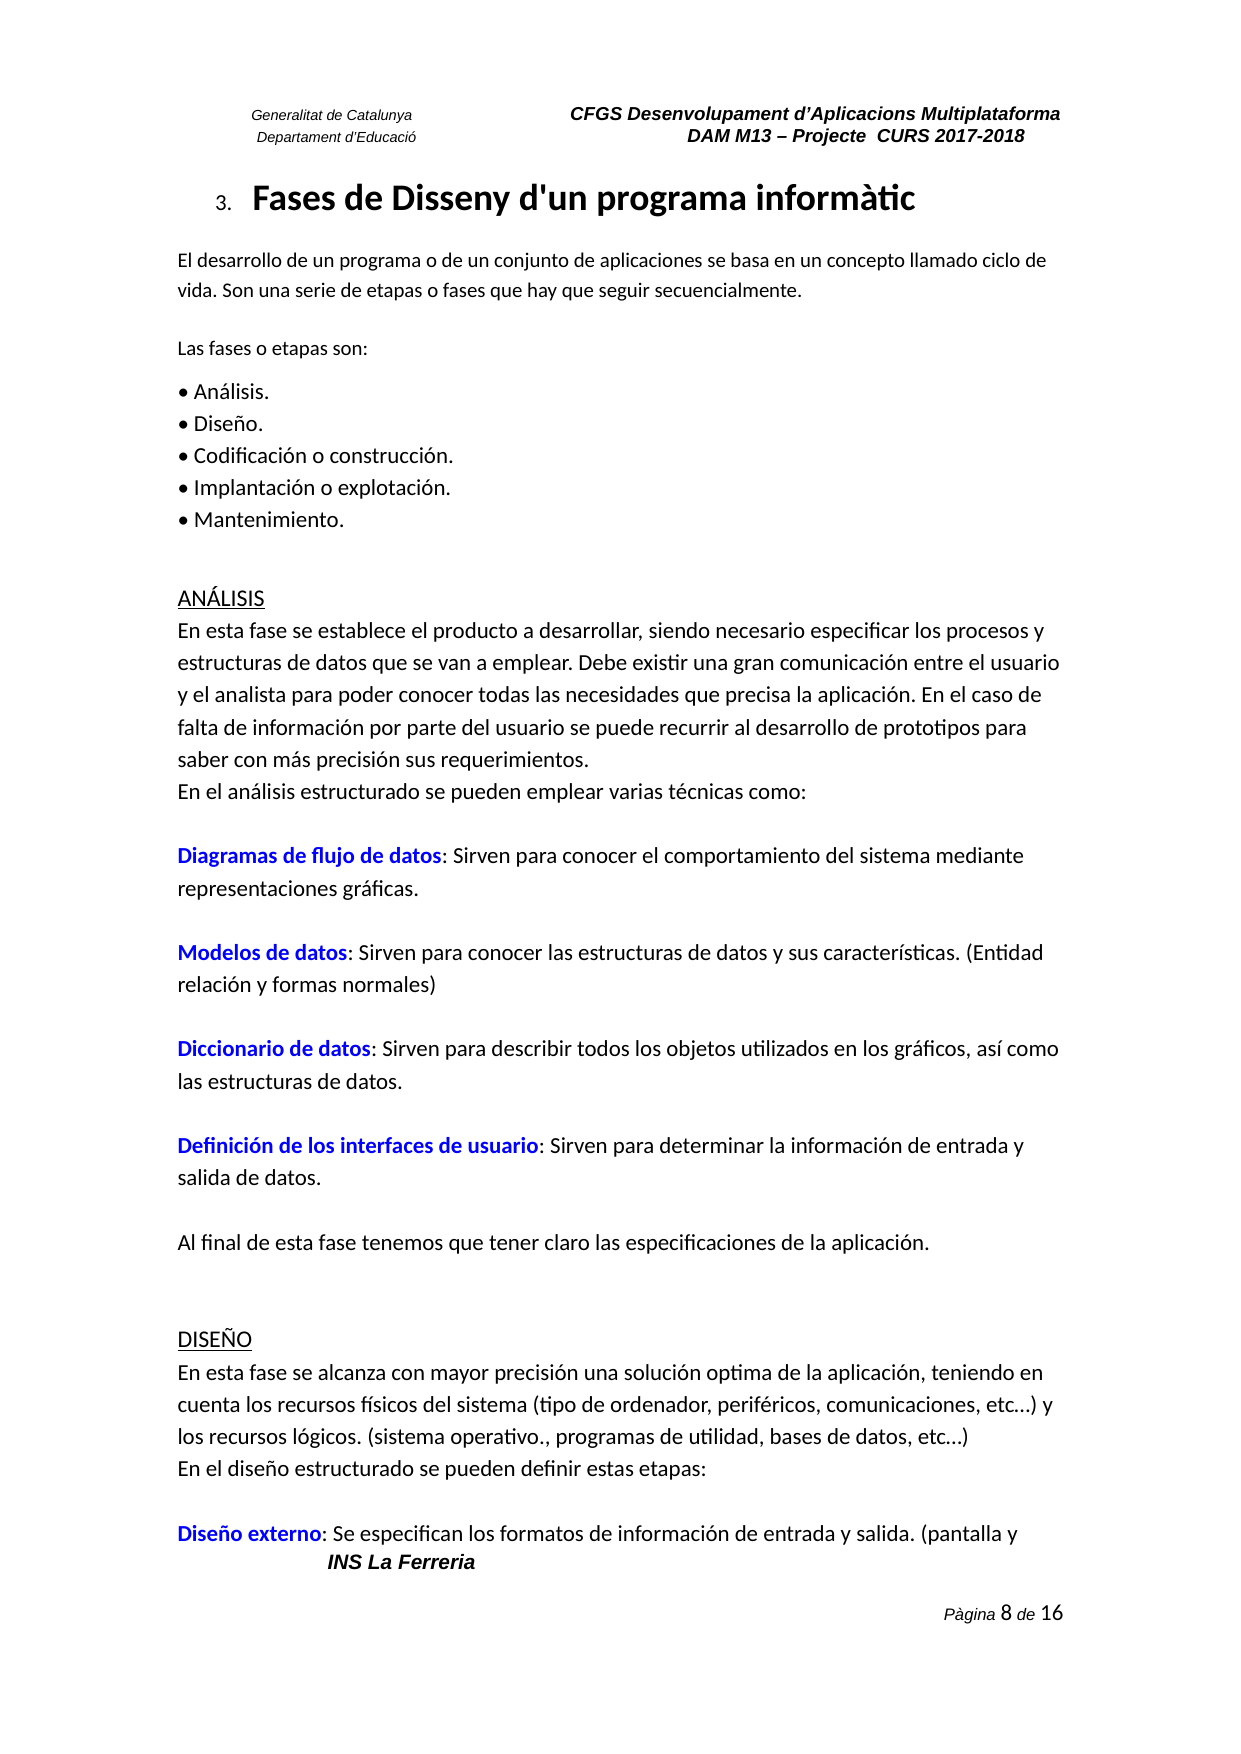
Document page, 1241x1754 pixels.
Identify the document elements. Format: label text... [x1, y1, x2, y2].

subtitle • Análisis. • Diseño. • Codificación o construcción. • Implantación o explotación. • Mantenimiento. [177, 377, 1063, 534]
picture [187, 1551, 325, 1614]
subtitle Fases de Disseny d'un programa informàtic [215, 174, 1063, 220]
subtitle ANÁLISIS En esta fase se establece el producto a desarrollar, siendo necesario especificar los procesos y estructuras de datos que se van a emplear. Debe existir una gran comunicación entre el usuario y el analista para poder conocer todas las necesidades que precisa la aplicación. En el caso de falta de información por parte del usuario se puede recurrir al desarrollo de prototipos para saber con más precisión sus requerimientos. En el análisis estructurado se pueden emplear varias técnicas como: Diagramas de flujo de datos: Sirven para conocer el comportamiento del sistema mediante representaciones gráficas. Modelos de datos: Sirven para conocer las estructuras de datos y sus características. (Entidad relación y formas normales) Diccionario de datos: Sirven para describir todos los objetos utilizados en los gráficos, así como las estructuras de datos. Definición de los interfaces de usuario: Sirven para determinar la información de entrada y salida de datos. Al final de esta fase tenemos que tener claro las especificaciones de la aplicación. DISEÑO En esta fase se alcanza con mayor precisión una solución optima de la aplicación, teniendo en cuenta los recursos físicos del sistema (tipo de ordenador, periféricos, comunicaciones, etc…) y los recursos lógicos. (sistema operativo., programas de utilidad, bases de datos, etc…) En el diseño estructurado se pueden definir estas etapas: Diseño externo: Se especifican los formatos de información de entrada y salida. (pantalla y [177, 550, 1063, 1547]
picture [177, 79, 253, 151]
subtitle El desarrollo de un programa o de un conjunto de aplicaciones se basa en un concepto llamado ciclo de vida. Son una serie de etapas o fases que hay que seguir secuencialmente. Las fases o etapas son: [177, 248, 1063, 361]
